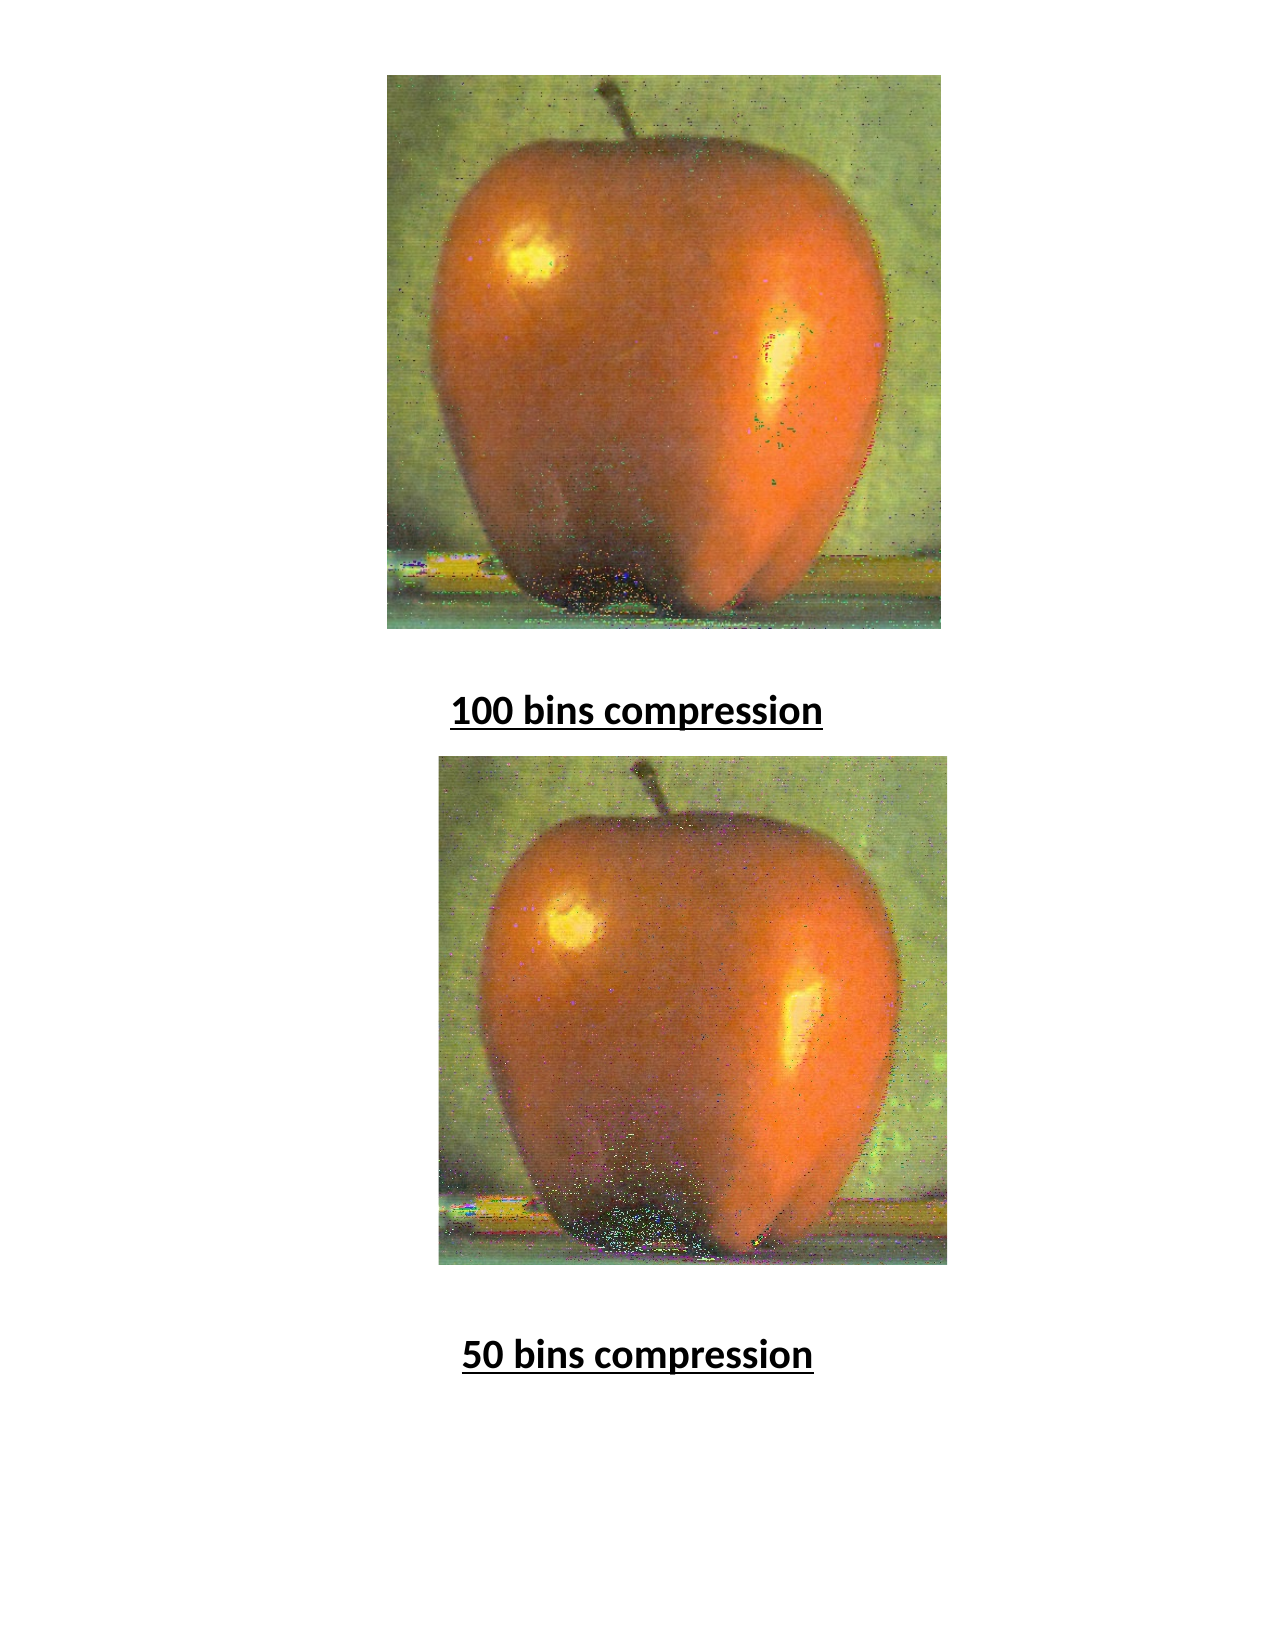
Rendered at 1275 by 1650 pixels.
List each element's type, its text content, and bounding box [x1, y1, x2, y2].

text 50 bins compression [75, 1328, 1200, 1379]
picture [438, 756, 948, 1265]
text 100 bins compression [75, 684, 1200, 735]
picture [387, 75, 941, 629]
